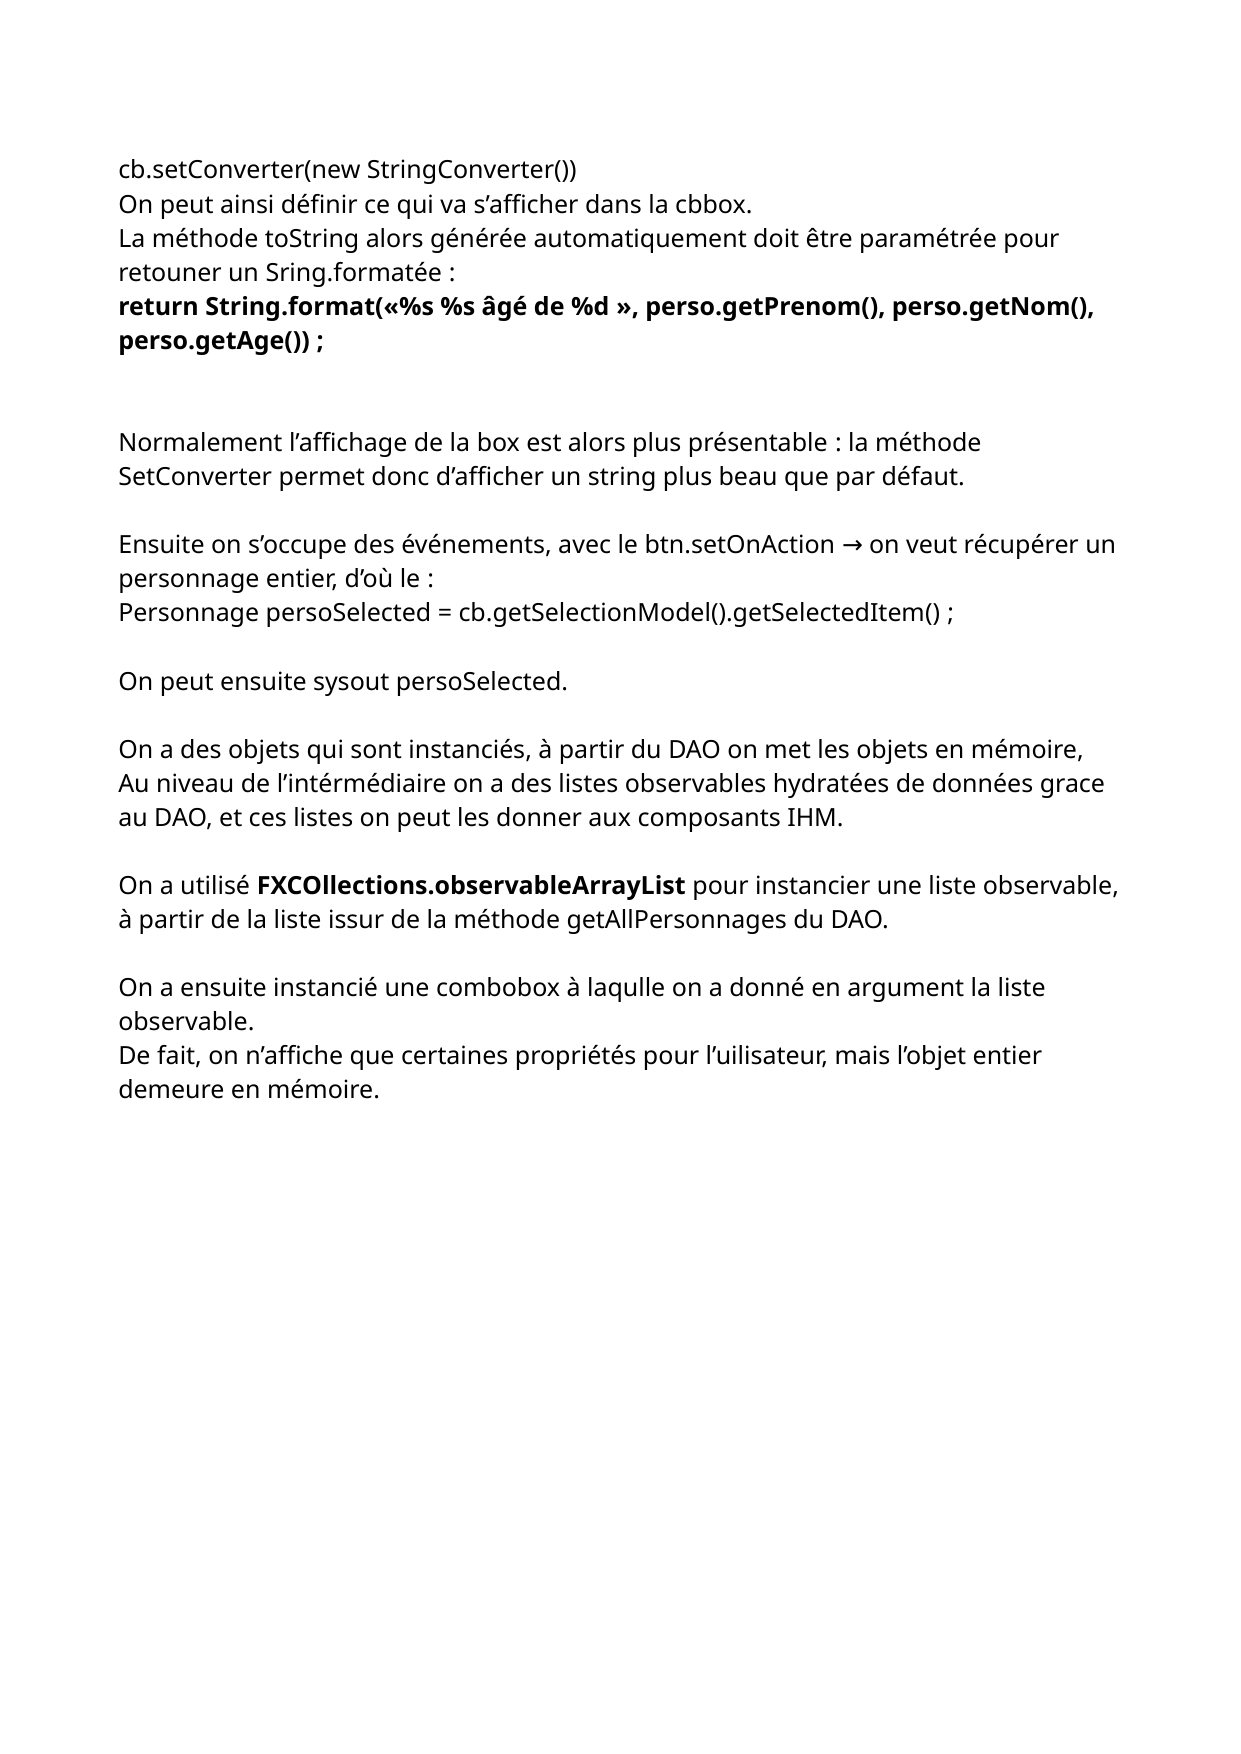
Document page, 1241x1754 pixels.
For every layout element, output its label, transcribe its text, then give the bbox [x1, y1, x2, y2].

text Ensuite on s’occupe des événements, avec le btn.setOnAction → on veut récupérer un personnage entier, d’où le : Personnage persoSelected = cb.getSelectionModel().getSelectedItem() ; [118, 527, 1122, 629]
text On peut ensuite sysout persoSelected. [118, 663, 1122, 697]
text return String.format(«%s %s âgé de %d », perso.getPrenom(), perso.getNom(), perso.getAge()) ; [118, 288, 1122, 357]
text On peut ainsi définir ce qui va s’afficher dans la cbbox. [118, 186, 1122, 220]
text On a utilisé FXCOllections.observableArrayList pour instancier une liste observable, à partir de la liste issur de la méthode getAllPersonnages du DAO. [118, 867, 1122, 936]
text De fait, on n’affiche que certaines propriétés pour l’uilisateur, mais l’objet entier demeure en mémoire. [118, 1038, 1122, 1106]
text Normalement l’affichage de la box est alors plus présentable : la méthode SetConverter permet donc d’afficher un string plus beau que par défaut. [118, 425, 1122, 493]
text On a ensuite instancié une combobox à laqulle on a donné en argument la liste observable. [118, 970, 1122, 1038]
text cb.setConverter(new StringConverter()) [118, 152, 1122, 186]
text La méthode toString alors générée automatiquement doit être paramétrée pour retouner un Sring.formatée : [118, 220, 1122, 288]
text On a des objets qui sont instanciés, à partir du DAO on met les objets en mémoire, Au niveau de l’intérmédiaire on a des listes observables hydratées de données grace au DAO, et ces listes on peut les donner aux composants IHM. [118, 731, 1122, 833]
